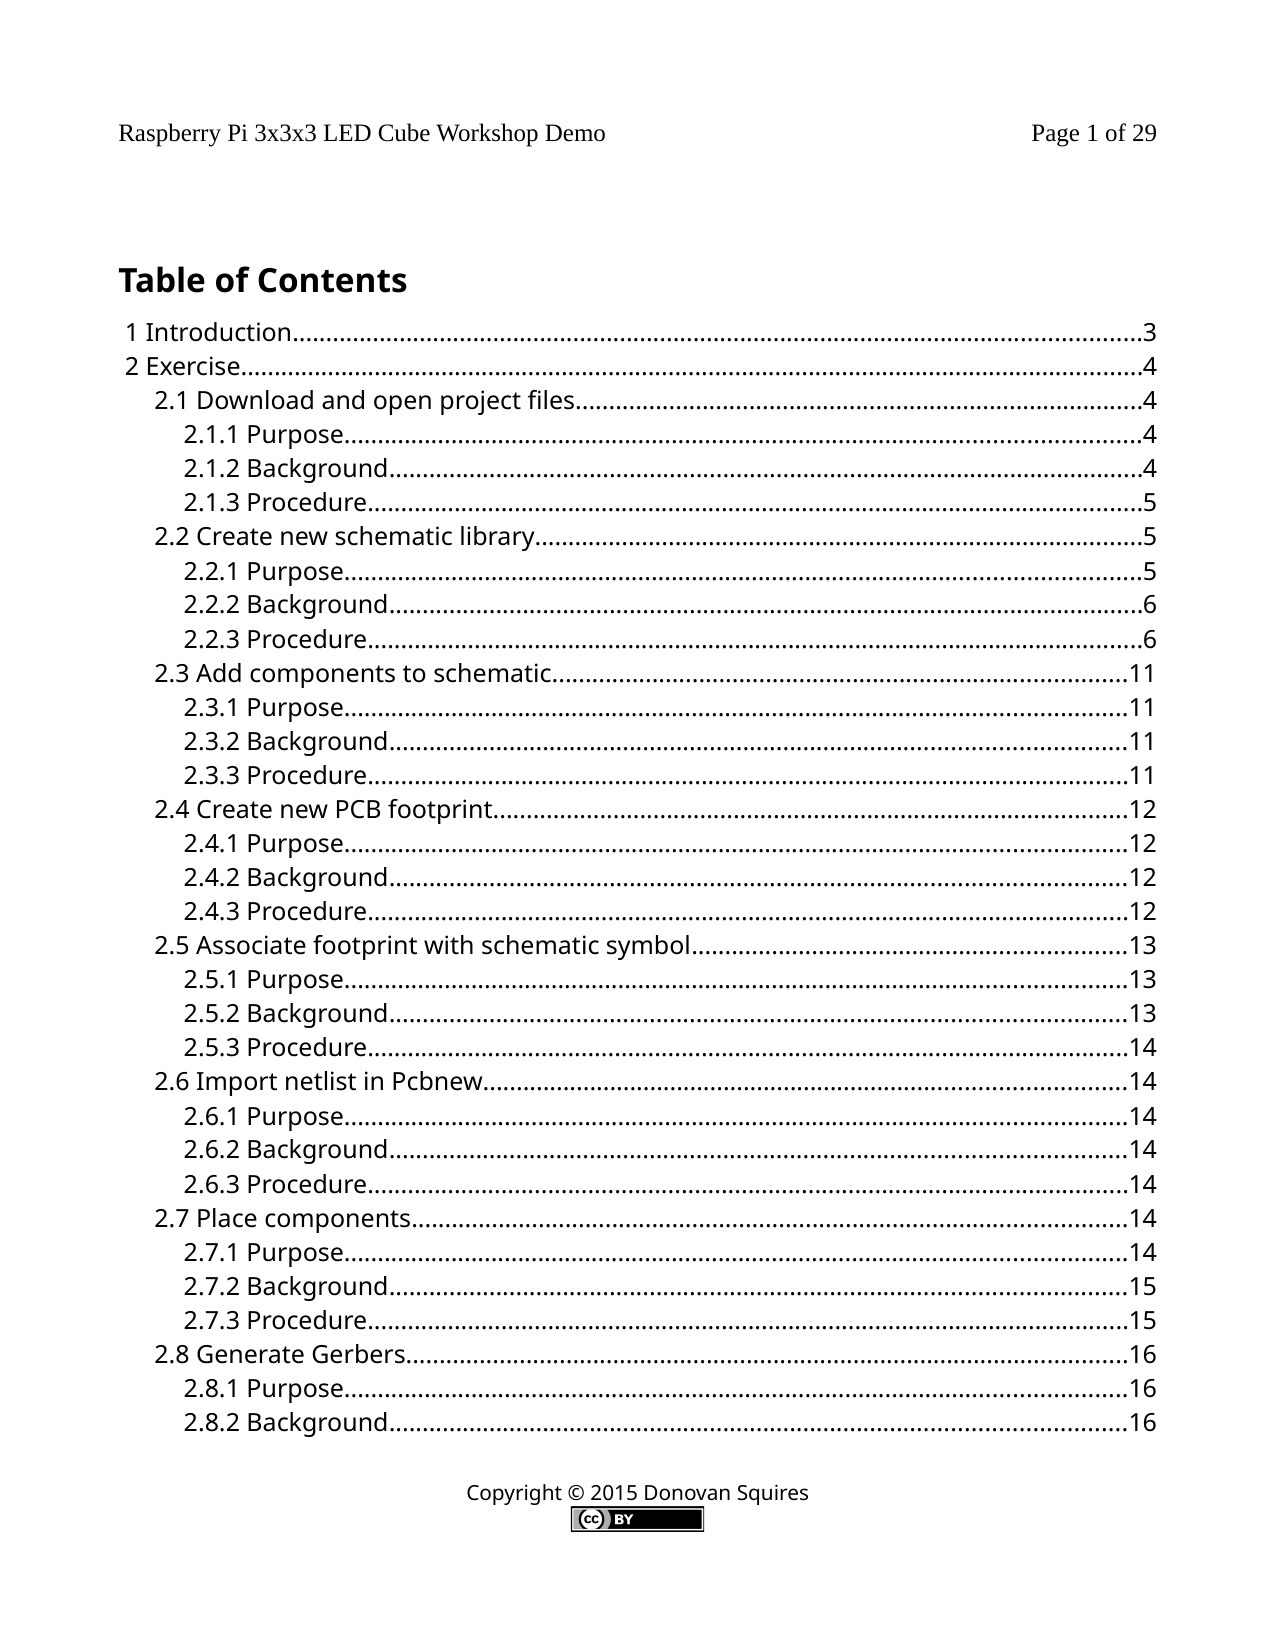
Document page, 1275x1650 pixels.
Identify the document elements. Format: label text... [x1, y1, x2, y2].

text 2.4.2 Background 12 [177, 860, 1157, 894]
text 2.7.2 Background 15 [177, 1268, 1157, 1302]
text 2.6 Import netlist in Pcbnew 14 [148, 1064, 1157, 1098]
text 2.1 Download and open project files 4 [148, 383, 1157, 417]
text 2.8 Generate Gerbers 16 [148, 1337, 1157, 1371]
text 2.7.1 Purpose 14 [177, 1234, 1157, 1268]
text 2.6.3 Procedure 14 [177, 1166, 1157, 1200]
text 2.6.1 Purpose 14 [177, 1098, 1157, 1132]
text 2 Exercise 4 [118, 349, 1157, 383]
text 2.8.1 Purpose 16 [177, 1371, 1157, 1405]
text 2.8.2 Background 16 [177, 1405, 1157, 1439]
text 2.2.2 Background 6 [177, 587, 1157, 621]
text 2.5.2 Background 13 [177, 996, 1157, 1030]
text 2.2 Create new schematic library 5 [148, 519, 1157, 553]
text 1 Introduction 3 [118, 315, 1157, 349]
text 2.7.3 Procedure 15 [177, 1302, 1157, 1337]
text 2.3.2 Background 11 [177, 723, 1157, 757]
text 2.1.2 Background 4 [177, 451, 1157, 485]
text 2.2.1 Purpose 5 [177, 553, 1157, 587]
text 2.1.1 Purpose 4 [177, 417, 1157, 451]
text 2.1.3 Procedure 5 [177, 485, 1157, 519]
subtitle Table of Contents [118, 257, 1157, 302]
text 2.5.3 Procedure 14 [177, 1030, 1157, 1064]
text 2.4.3 Procedure 12 [177, 894, 1157, 928]
text 2.6.2 Background 14 [177, 1132, 1157, 1166]
text 2.4 Create new PCB footprint 12 [148, 792, 1157, 826]
text 2.3 Add components to schematic 11 [148, 655, 1157, 689]
text 2.5.1 Purpose 13 [177, 962, 1157, 996]
picture [570, 1506, 705, 1532]
text 2.4.1 Purpose 12 [177, 826, 1157, 860]
text 2.2.3 Procedure 6 [177, 621, 1157, 655]
text 2.3.1 Purpose 11 [177, 689, 1157, 723]
text 2.7 Place components 14 [148, 1200, 1157, 1234]
text 2.5 Associate footprint with schematic symbol 13 [148, 928, 1157, 962]
text 2.3.3 Procedure 11 [177, 757, 1157, 792]
